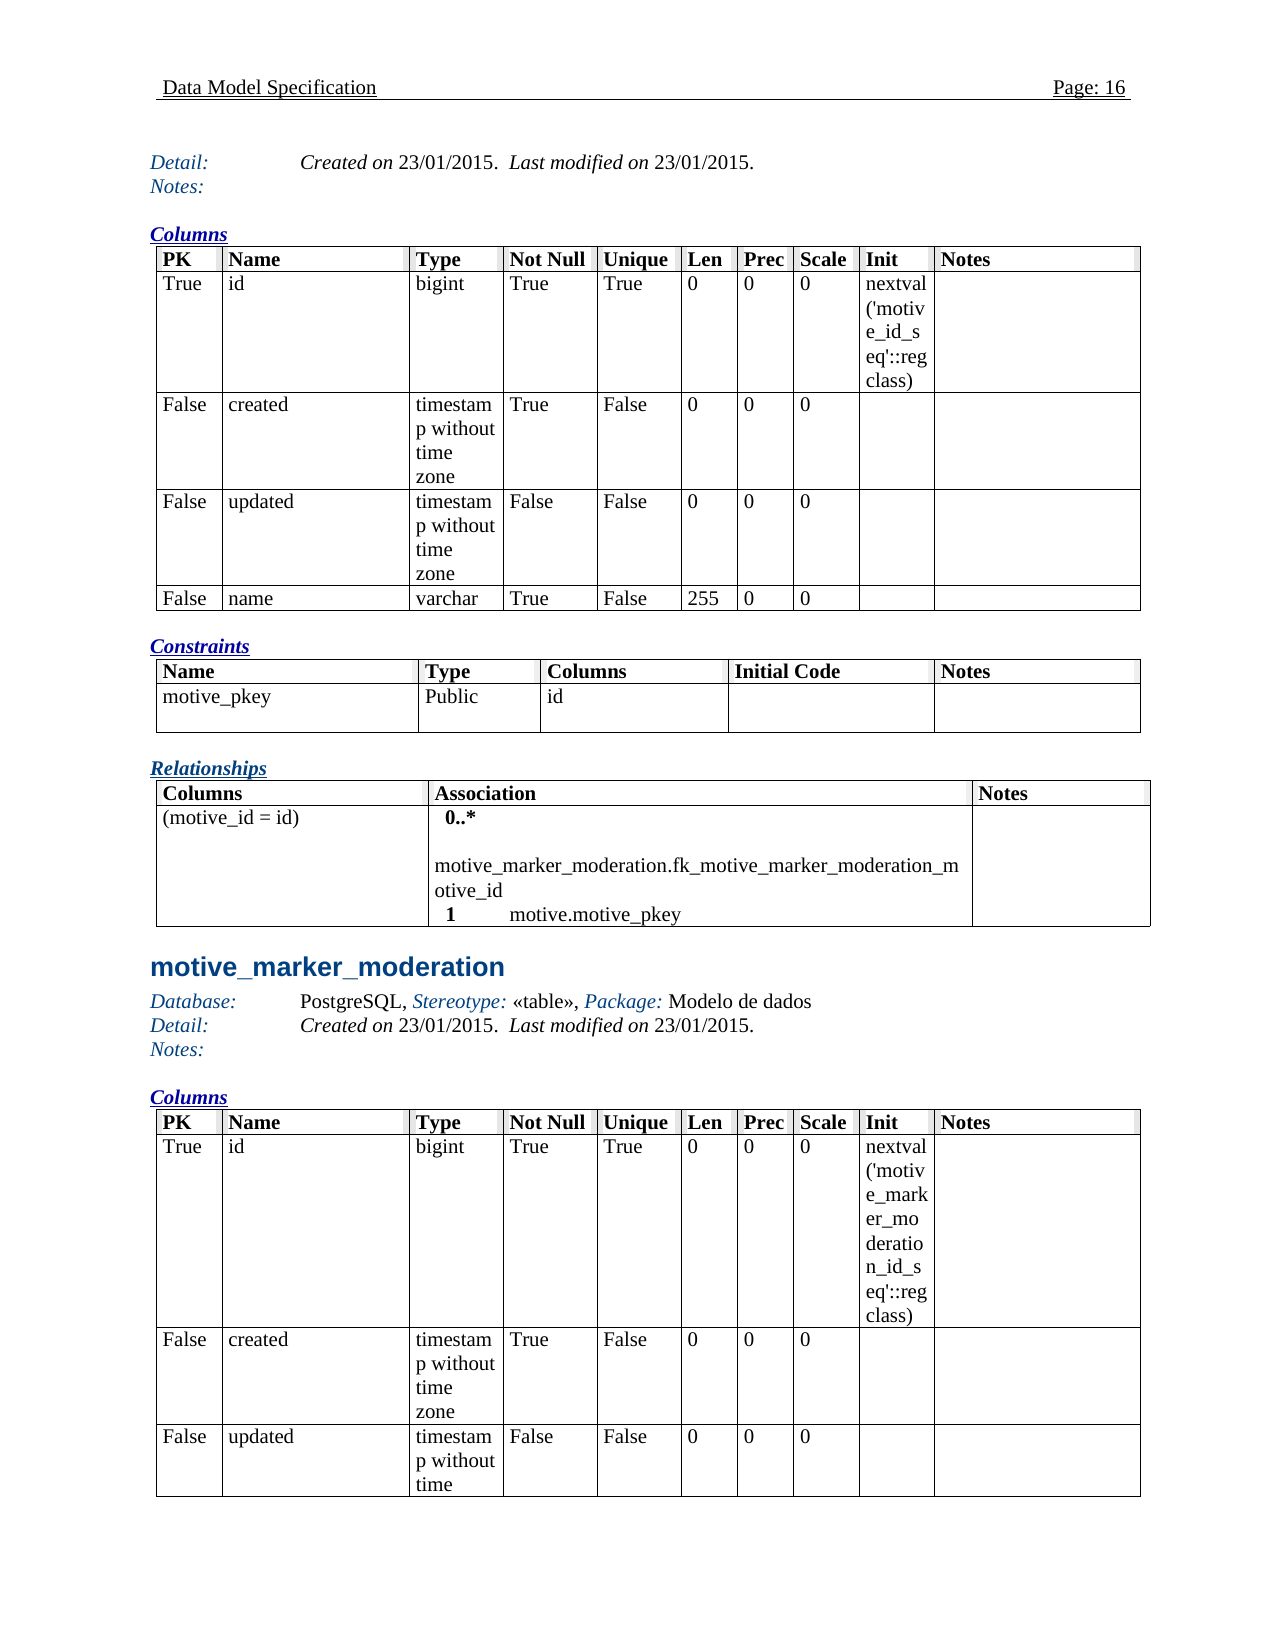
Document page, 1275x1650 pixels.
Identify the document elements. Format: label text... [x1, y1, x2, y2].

table_header Init [860, 1110, 866, 1134]
table_cell motive_pkey [157, 684, 418, 732]
table_cell created [223, 1328, 409, 1423]
table_header Prec [738, 1110, 744, 1134]
table_cell (motive_id = id) [157, 806, 428, 926]
table_header Type [497, 1110, 503, 1134]
table_header Unique [598, 247, 603, 271]
table_cell timestamp without time zone [497, 490, 503, 585]
text Database: PostgreSQL, Stereotype: «table», Package: Modelo de dados [150, 989, 1125, 1013]
table_cell True [591, 586, 597, 610]
table_cell varchar [497, 586, 503, 610]
table_cell 0 [682, 1425, 737, 1496]
table_header Init [928, 1110, 934, 1134]
table_cell [935, 272, 1140, 392]
table_header Len [731, 1110, 737, 1134]
table_header Scale [853, 247, 859, 271]
list Constraints [150, 634, 1125, 658]
table_cell nextval('motive_id_seq'::regclass) [860, 272, 866, 392]
table_header Type [410, 1110, 416, 1134]
text Notes: [150, 174, 1125, 198]
list Relationships [150, 756, 1125, 780]
table_cell [935, 490, 1140, 585]
table_header PK [157, 1110, 162, 1134]
table_cell 0 [682, 1135, 737, 1327]
table_header Scale [794, 247, 800, 271]
table_cell 0 [682, 272, 737, 392]
table_header Len [682, 1110, 687, 1134]
table_cell id [722, 684, 728, 732]
table_header PK [216, 247, 222, 271]
table_cell False [598, 490, 681, 585]
table_cell True [598, 1135, 681, 1327]
table_cell False [504, 1425, 597, 1496]
table_cell name [223, 586, 228, 610]
table_cell [935, 1425, 1140, 1496]
table_header Type [534, 660, 540, 683]
table_cell nextval('motive_marker_moderation_id_seq'::regclass) [860, 1135, 866, 1327]
table_header Type [419, 660, 425, 683]
table_cell 0 [738, 272, 793, 392]
table_cell False [157, 1328, 222, 1423]
table_cell [860, 393, 934, 488]
table_header Init [928, 247, 934, 271]
table_header Name [403, 247, 409, 271]
table_cell 0 [794, 490, 859, 585]
text Detail: Created on 23/01/2015. Last modified on 23/01/2015. [150, 150, 1125, 174]
table_cell [1134, 586, 1140, 610]
table_cell id [541, 684, 547, 732]
table_header Prec [738, 247, 744, 271]
list Columns [150, 1085, 1125, 1109]
table_cell 0 [794, 272, 859, 392]
table_cell True [504, 272, 597, 392]
table_cell 0 [738, 490, 793, 585]
table_cell 0 [682, 393, 737, 488]
table_header Len [731, 247, 737, 271]
table_cell [935, 586, 941, 610]
table_cell Public [419, 684, 540, 732]
table_cell True [157, 272, 222, 392]
table_cell name [403, 586, 409, 610]
table_cell 0 [738, 586, 744, 610]
table_header Name [412, 660, 418, 683]
table_cell timestamp without time zone [410, 1328, 416, 1423]
table_cell False [598, 586, 603, 610]
table_header Columns [422, 781, 428, 805]
table_header Notes [1144, 781, 1150, 805]
table_cell 0 [738, 1425, 793, 1496]
list Columns [150, 222, 1125, 246]
table_header Notes [935, 1110, 941, 1134]
table_cell bigint [410, 272, 503, 392]
table_cell 0 [738, 393, 793, 488]
table_cell 0 [738, 1328, 793, 1423]
table_header Notes [935, 660, 941, 683]
table_header Unique [675, 1110, 681, 1134]
table_cell False [157, 586, 162, 610]
text Notes: [150, 1037, 1125, 1061]
table_header Name [223, 1110, 228, 1134]
table_header Notes [1134, 1110, 1140, 1134]
table_header Type [497, 247, 503, 271]
table_cell [860, 1425, 934, 1496]
table_cell True [504, 1135, 597, 1327]
text Detail: Created on 23/01/2015. Last modified on 23/01/2015. [150, 1013, 1125, 1037]
table_header Notes [935, 247, 941, 271]
table_cell timestamp without time zone [410, 393, 416, 488]
table_cell [729, 684, 934, 732]
subtitle motive_marker_moderation [150, 951, 1125, 982]
table_header Len [682, 247, 687, 271]
table_cell [860, 490, 934, 585]
table_cell False [504, 490, 597, 585]
table_header Notes [1134, 660, 1140, 683]
table_cell bigint [410, 1135, 503, 1327]
table_cell 0 [794, 586, 800, 610]
table_cell False [598, 393, 681, 488]
table_cell [935, 393, 1140, 488]
table_cell [935, 1328, 1140, 1423]
table_header Unique [675, 247, 681, 271]
table_header Notes [1134, 247, 1140, 271]
table_cell 0 [853, 586, 859, 610]
table_cell updated [223, 1425, 409, 1496]
table_cell False [157, 490, 222, 585]
table_cell [935, 1135, 1140, 1327]
table_header Unique [598, 1110, 603, 1134]
table_cell updated [223, 490, 409, 585]
table_header Scale [853, 1110, 859, 1134]
table_cell 0 [682, 1328, 737, 1423]
table_cell False [157, 1425, 222, 1496]
table_cell True [504, 393, 597, 488]
table_cell True [157, 1135, 222, 1327]
table_header Notes [973, 781, 978, 805]
table_cell varchar [410, 586, 416, 610]
table_cell nextval('motive_marker_moderation_id_seq'::regclass) [928, 1135, 934, 1327]
table_cell False [598, 1328, 681, 1423]
table_header Scale [794, 1110, 800, 1134]
table_cell True [504, 586, 509, 610]
table_cell False [157, 393, 222, 488]
table_cell [935, 684, 1140, 732]
table_header PK [216, 1110, 222, 1134]
table_cell True [504, 1328, 597, 1423]
table_cell 0 [738, 1135, 793, 1327]
table_header Init [860, 247, 866, 271]
table_cell 255 [682, 586, 687, 610]
table_cell [928, 586, 934, 610]
table_cell id [223, 272, 409, 392]
table_header Name [157, 660, 162, 683]
table_cell timestamp without time zone [497, 393, 503, 488]
table_cell [860, 1328, 934, 1423]
table_cell 0 [794, 1135, 859, 1327]
table_cell 0 [682, 490, 737, 585]
table_cell 0 [794, 1425, 859, 1496]
table_cell [860, 586, 866, 610]
table_cell nextval('motive_id_seq'::regclass) [928, 272, 934, 392]
table_cell 255 [731, 586, 737, 610]
table_cell id [223, 1135, 409, 1327]
table_cell 0 [794, 1328, 859, 1423]
table_header Name [223, 247, 228, 271]
table_header Prec [787, 1110, 793, 1134]
table_cell [973, 806, 1150, 926]
table_cell 0 [794, 393, 859, 488]
table_cell False [675, 586, 681, 610]
table_cell False [216, 586, 222, 610]
table_header Type [410, 247, 416, 271]
table_cell timestamp without time zone [497, 1328, 503, 1423]
table_cell True [598, 272, 681, 392]
table_cell False [598, 1425, 681, 1496]
table_cell 0 [787, 586, 793, 610]
table_cell created [223, 393, 409, 488]
table_header PK [157, 247, 162, 271]
table_header Prec [787, 247, 793, 271]
table_cell timestamp without time zone [410, 490, 416, 585]
table_header Name [403, 1110, 409, 1134]
